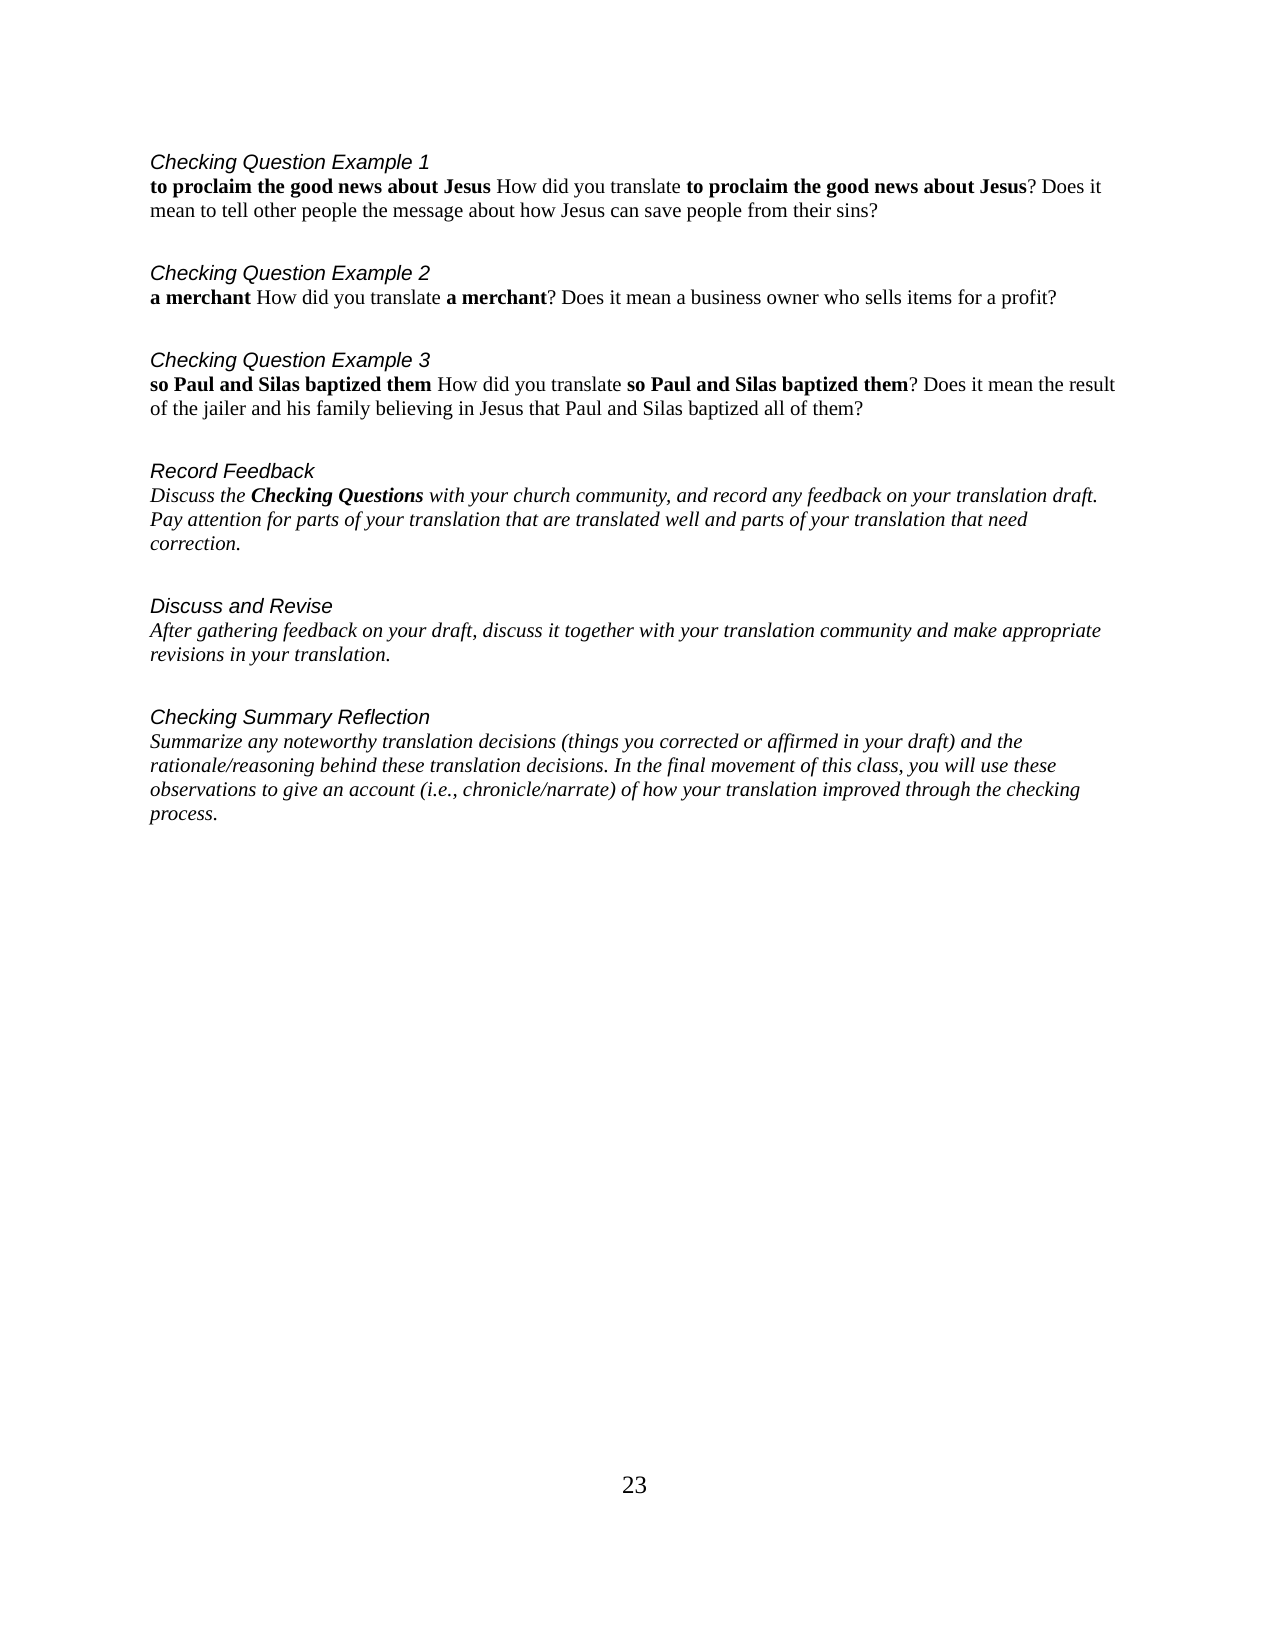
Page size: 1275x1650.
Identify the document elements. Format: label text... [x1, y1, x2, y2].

subtitle Checking Question Example 3 [150, 348, 1125, 372]
text a merchant How did you translate a merchant? Does it mean a business owner who sells items for a profit? [150, 285, 1125, 309]
text to proclaim the good news about Jesus How did you translate to proclaim the good news about Jesus? Does it mean to tell other people the message about how Jesus can save people from their sins? [150, 174, 1125, 222]
text Discuss the Checking Questions with your church community, and record any feedback on your translation draft. Pay attention for parts of your translation that are translated well and parts of your translation that need correction. [150, 483, 1125, 555]
subtitle Discuss and Revise [150, 594, 1125, 618]
subtitle Record Feedback [150, 459, 1125, 483]
text After gathering feedback on your draft, discuss it together with your translation community and make appropriate revisions in your translation. [150, 618, 1125, 666]
text so Paul and Silas baptized them How did you translate so Paul and Silas baptized them? Does it mean the result of the jailer and his family believing in Jesus that Paul and Silas baptized all of them? [150, 372, 1125, 420]
text Summarize any noteworthy translation decisions (things you corrected or affirmed in your draft) and the rationale/reasoning behind these translation decisions. In the final movement of this class, you will use these observations to give an account (i.e., chronicle/narrate) of how your translation improved through the checking process. [150, 729, 1125, 825]
subtitle Checking Question Example 2 [150, 261, 1125, 285]
subtitle Checking Question Example 1 [150, 150, 1125, 174]
subtitle Checking Summary Reflection [150, 705, 1125, 729]
